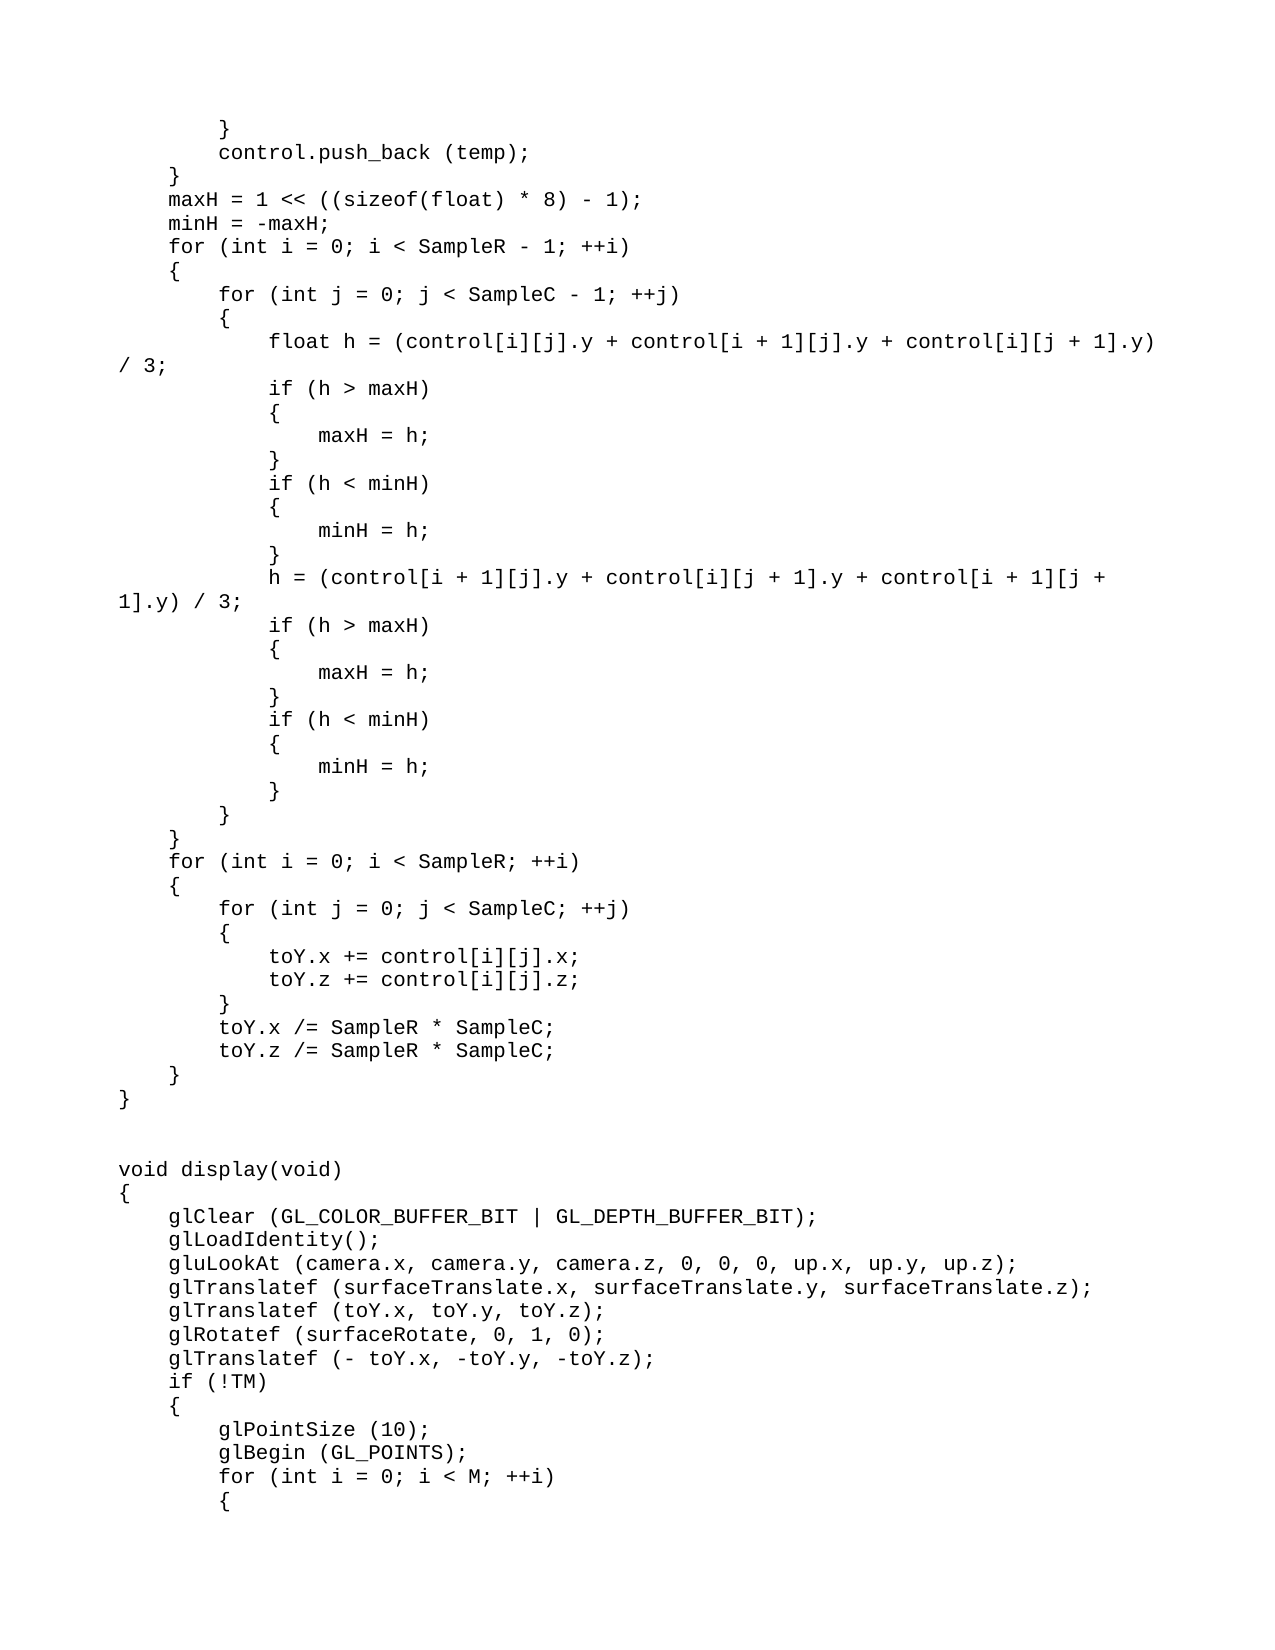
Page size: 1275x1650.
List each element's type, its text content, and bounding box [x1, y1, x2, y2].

text minH = h; [118, 757, 1157, 780]
text } [118, 1064, 1157, 1088]
text } [118, 686, 1157, 709]
text minH = h; [118, 520, 1157, 544]
text glTranslatef (- toY.x, -toY.y, -toY.z); [118, 1348, 1157, 1371]
text if (!TM) [118, 1371, 1157, 1395]
text glPointSize (10); [118, 1419, 1157, 1442]
text } [118, 804, 1157, 827]
text if (h < minH) [118, 473, 1157, 496]
text for (int i = 0; i < SampleR - 1; ++i) [118, 236, 1157, 260]
text } [118, 993, 1157, 1017]
text } [118, 544, 1157, 567]
text { [118, 1489, 1157, 1513]
text glLoadIdentity(); [118, 1229, 1157, 1253]
text maxH = h; [118, 662, 1157, 686]
text control.push_back (temp); [118, 142, 1157, 165]
text toY.z /= SampleR * SampleC; [118, 1040, 1157, 1064]
text { [118, 402, 1157, 426]
text } [118, 449, 1157, 473]
text { [118, 1395, 1157, 1419]
text for (int j = 0; j < SampleC; ++j) [118, 898, 1157, 922]
text } [118, 1088, 1157, 1111]
text void display(void) [118, 1158, 1157, 1182]
text { [118, 307, 1157, 331]
text h = (control[i + 1][j].y + control[i][j + 1].y + control[i + 1][j + 1].y) / 3; [118, 567, 1157, 615]
text { [118, 1182, 1157, 1206]
text for (int i = 0; i < SampleR; ++i) [118, 851, 1157, 875]
text gluLookAt (camera.x, camera.y, camera.z, 0, 0, 0, up.x, up.y, up.z); [118, 1253, 1157, 1277]
text glClear (GL_COLOR_BUFFER_BIT | GL_DEPTH_BUFFER_BIT); [118, 1206, 1157, 1229]
text { [118, 922, 1157, 946]
text { [118, 875, 1157, 898]
text { [118, 496, 1157, 520]
text glRotatef (surfaceRotate, 0, 1, 0); [118, 1324, 1157, 1348]
text glTranslatef (surfaceTranslate.x, surfaceTranslate.y, surfaceTranslate.z); [118, 1277, 1157, 1300]
text } [118, 165, 1157, 189]
text } [118, 827, 1157, 851]
text glTranslatef (toY.x, toY.y, toY.z); [118, 1300, 1157, 1324]
text { [118, 638, 1157, 662]
text minH = -maxH; [118, 213, 1157, 236]
text if (h > maxH) [118, 615, 1157, 638]
text toY.z += control[i][j].z; [118, 969, 1157, 993]
text } [118, 780, 1157, 804]
text if (h > maxH) [118, 378, 1157, 402]
text if (h < minH) [118, 709, 1157, 733]
text maxH = 1 << ((sizeof(float) * 8) - 1); [118, 189, 1157, 213]
text } [118, 118, 1157, 142]
text for (int i = 0; i < M; ++i) [118, 1466, 1157, 1489]
text for (int j = 0; j < SampleC - 1; ++j) [118, 284, 1157, 307]
text toY.x /= SampleR * SampleC; [118, 1017, 1157, 1040]
text maxH = h; [118, 426, 1157, 449]
text glBegin (GL_POINTS); [118, 1442, 1157, 1466]
text { [118, 260, 1157, 284]
text float h = (control[i][j].y + control[i + 1][j].y + control[i][j + 1].y) / 3; [118, 331, 1157, 378]
text { [118, 733, 1157, 757]
text toY.x += control[i][j].x; [118, 946, 1157, 969]
